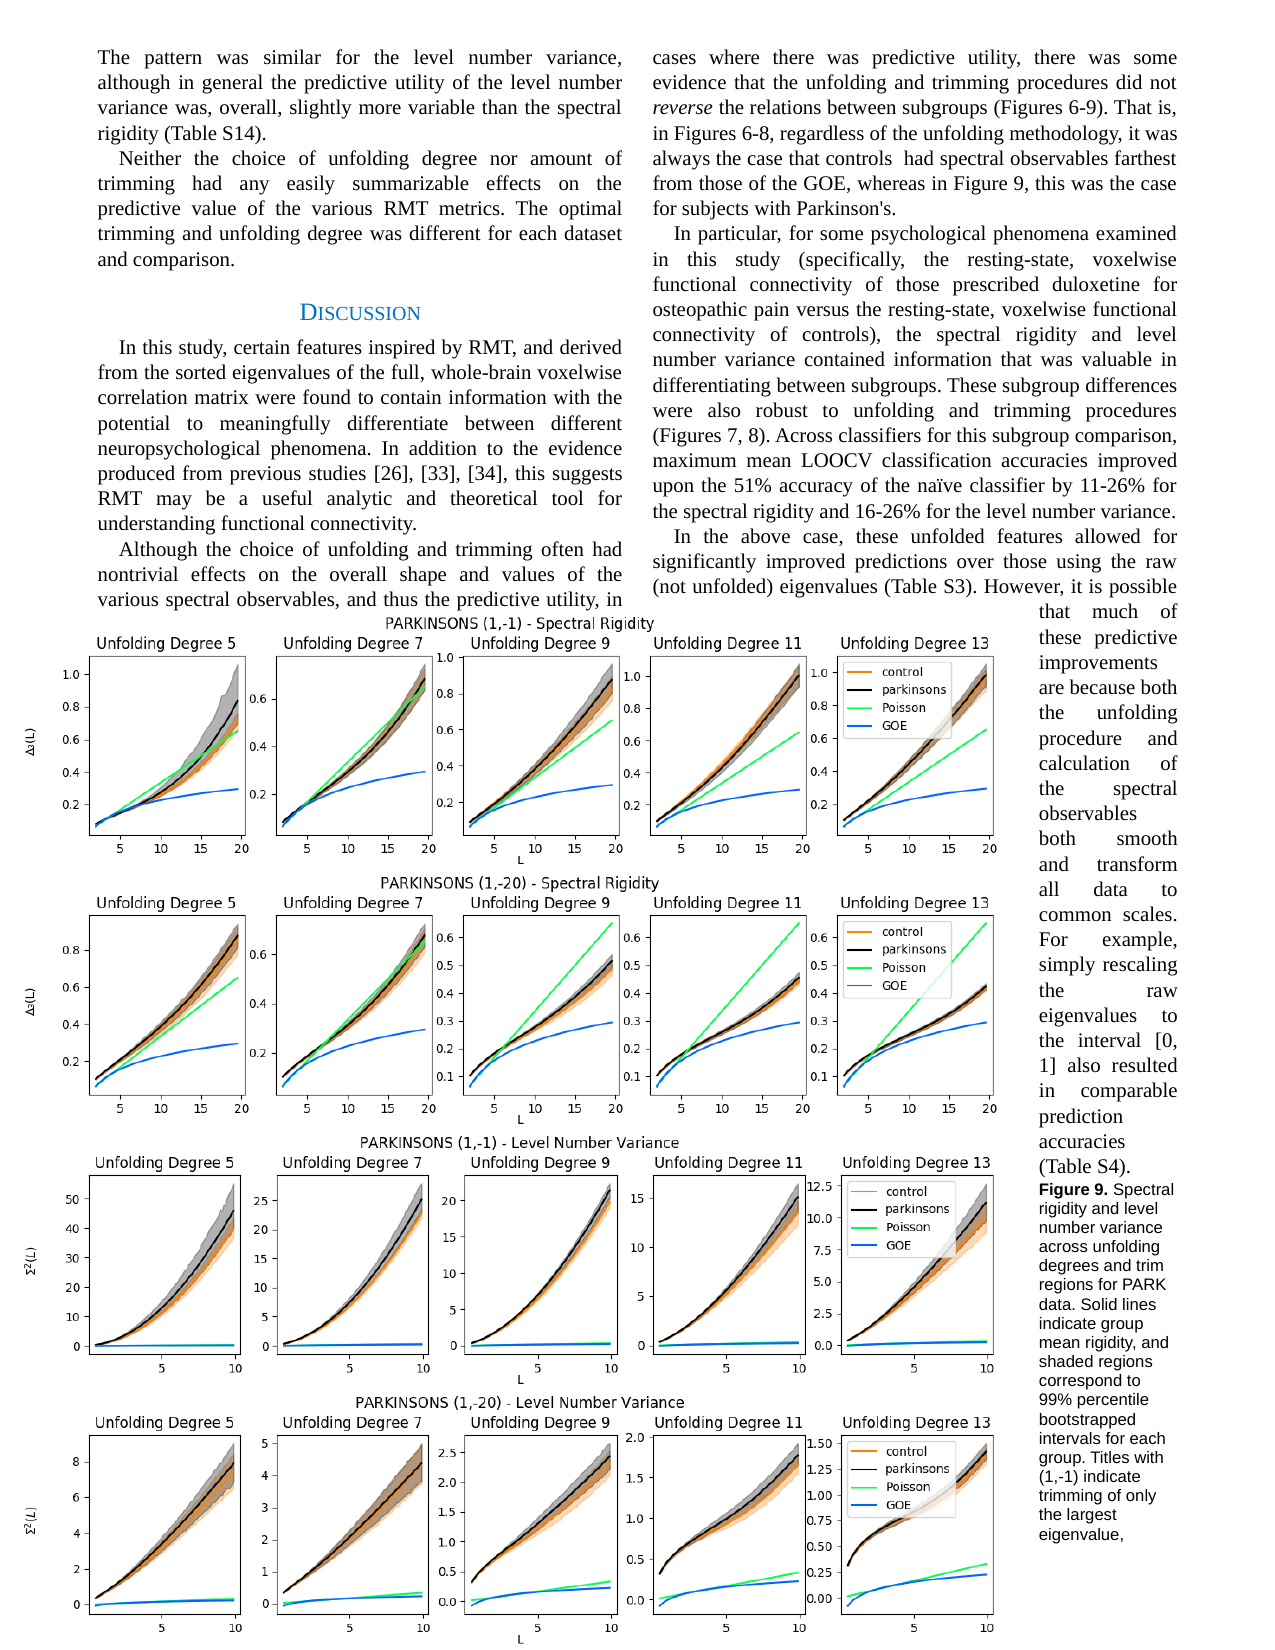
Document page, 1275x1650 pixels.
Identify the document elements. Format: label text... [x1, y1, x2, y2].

text In particular, for some psychological phenomena examined in this study (specifically, the resting-state, voxelwise functional connectivity of those prescribed duloxetine for osteopathic pain versus the resting-state, voxelwise functional connectivity of controls), the spectral rigidity and level number variance contained information that was valuable in differentiating between subgroups. These subgroup differences were also robust to unfolding and trimming procedures (Figures 7, 8). Across classifiers for this subgroup comparison, maximum mean LOOCV classification accuracies improved upon the 51% accuracy of the naïve classifier by 11-26% for the spectral rigidity and 16-26% for the level number variance. [652, 221, 1178, 523]
picture [0, 611, 1039, 1650]
text Neither the choice of unfolding degree nor amount of trimming had any easily summarizable effects on the predictive value of the various RMT metrics. The optimal trimming and unfolding degree was different for each dataset and comparison. [97, 146, 623, 271]
text In this study, certain features inspired by RMT, and derived from the sorted eigenvalues of the full, whole-brain voxelwise correlation matrix were found to contain information with the potential to meaningfully differentiate between different neuropsychological phenomena. In addition to the evidence produced from previous studies [26], [33], [34], this suggests RMT may be a useful analytic and theoretical tool for understanding functional connectivity. [97, 335, 623, 535]
text Although the choice of unfolding and trimming often had nontrivial effects on the overall shape and values of the various spectral observables, and thus the predictive utility, in [97, 537, 623, 611]
text In the above case, these unfolded features allowed for significantly improved predictions over those using the raw (not unfolded) eigenvalues (Table S3). However, it is possible that much of these predictive improvements are because both the unfolding procedure and calculation of the spectral observables both smooth and transform all data to common scales. For example, simply rescaling the raw eigenvalues to the interval [0, 1] also resulted in comparable prediction accuracies (Table S4). [652, 524, 1178, 1178]
text The pattern was similar for the level number variance, although in general the predictive utility of the level number variance was, overall, slightly more variable than the spectral rigidity (Table S14). [97, 45, 623, 144]
text Figure 9. Spectral rigidity and level number variance across unfolding degrees and trim regions for PARK data. Solid lines indicate group mean rigidity, and shaded regions correspond to 99% percentile bootstrapped intervals for each group. Titles with (1,-1) indicate trimming of only the largest eigenvalue, [1039, 1179, 1178, 1543]
subtitle Discussion [97, 297, 623, 325]
text cases where there was predictive utility, there was some evidence that the unfolding and trimming procedures did not reverse the relations between subgroups (Figures 6-9). That is, in Figures 6-8, regardless of the unfolding methodology, it was always the case that controls had spectral observables farthest from those of the GOE, whereas in Figure 9, this was the case for subjects with Parkinson's. [652, 45, 1178, 220]
